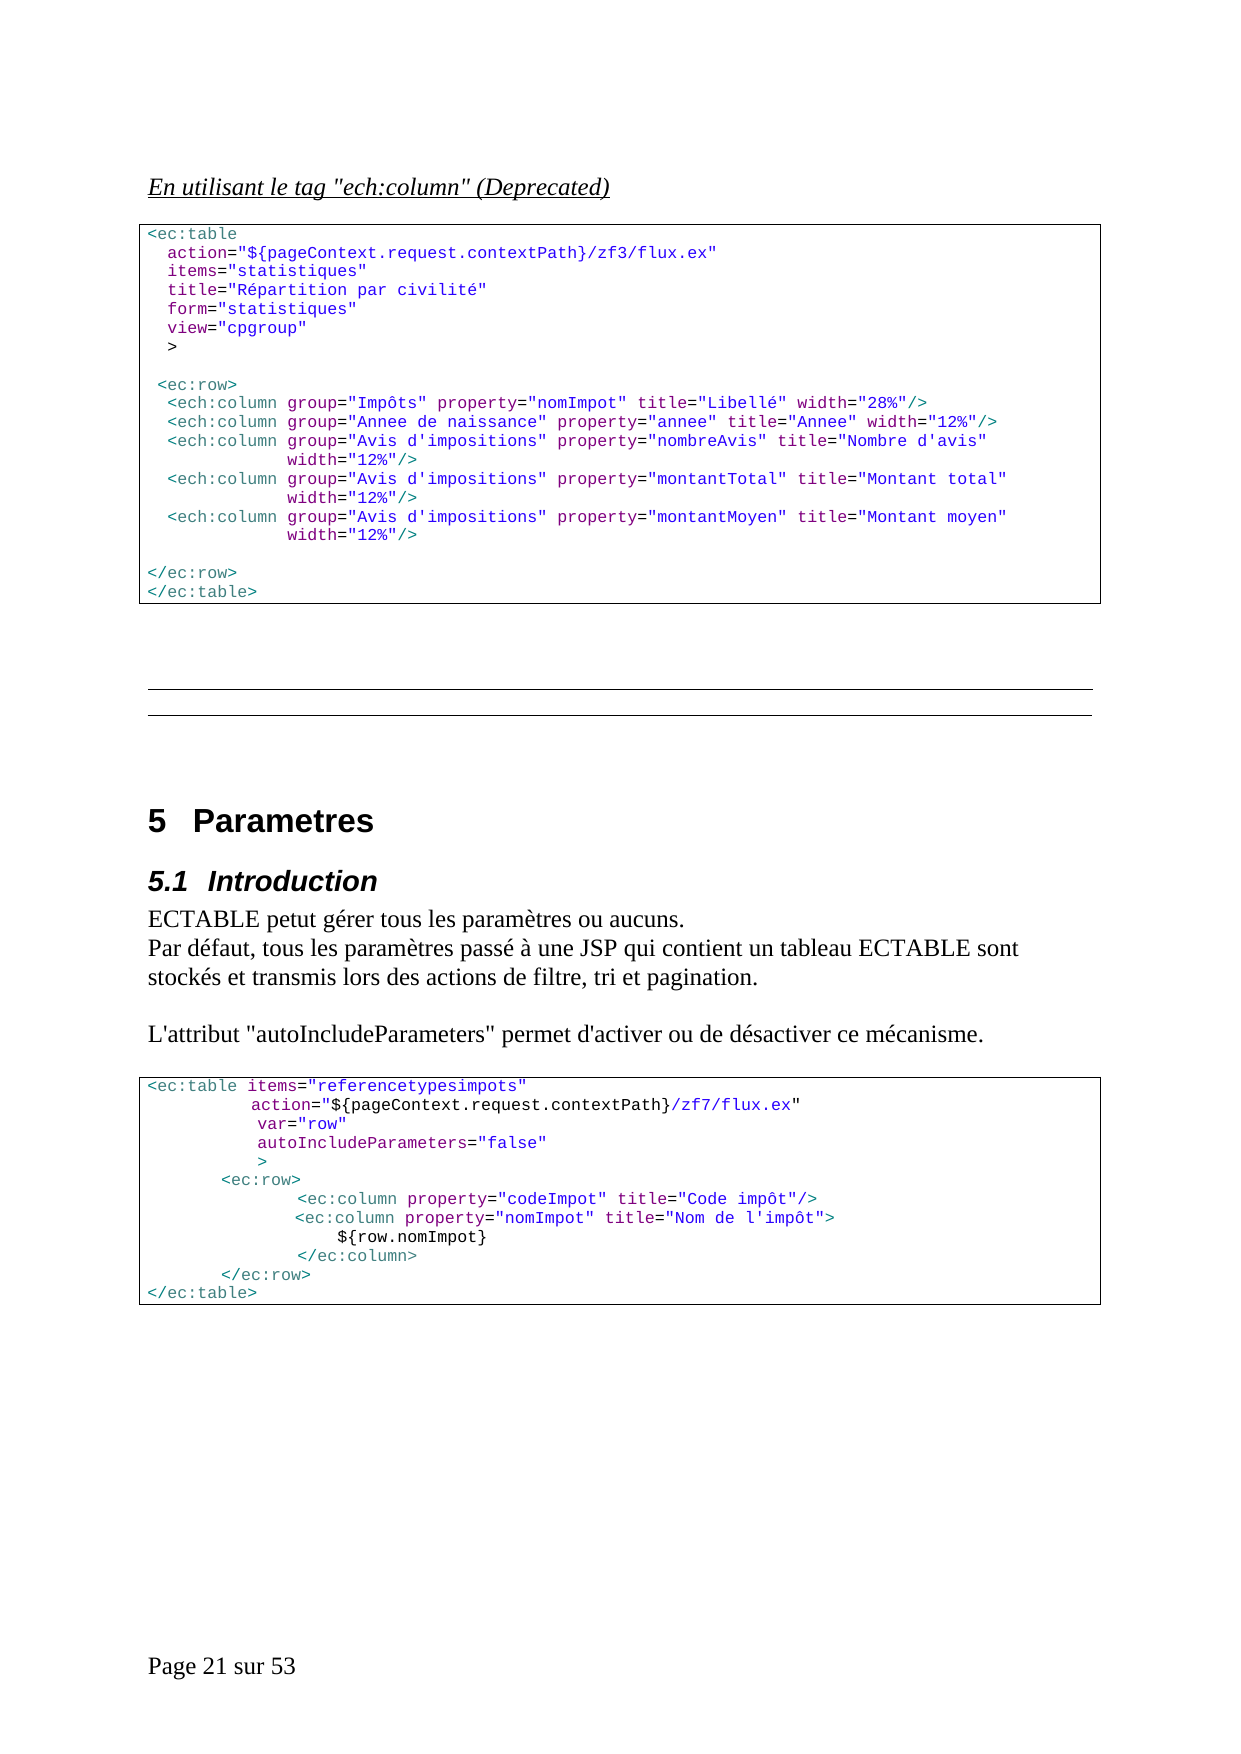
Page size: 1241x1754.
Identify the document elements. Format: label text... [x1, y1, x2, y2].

table_header <ec:table items="referencetypesimpots" action="${pageContext.request.contextPath}/zf7/flux.ex" var="row" autoIncludeParameters="false" > <ec:row> <ec:column property="codeImpot" title="Code impôt"/> <ec:column property="nomImpot" title="Nom de l'impôt"> ${row.nomImpot} </ec:column> </ec:row> </ec:table> [140, 1078, 1100, 1304]
text ECTABLE petut gérer tous les paramètres ou aucuns. [148, 904, 1092, 933]
table_header <ec:table action="${pageContext.request.contextPath}/zf3/flux.ex" items="statistiques" title="Répartition par civilité" form="statistiques" view="cpgroup" > <ec:row> <ech:column group="Impôts" property="nomImpot" title="Libellé" width="28%"/> <ech:column group="Annee de naissance" property="annee" title="Annee" width="12%"/> <ech:column group="Avis d'impositions" property="nombreAvis" title="Nombre d'avis" width="12%"/> <ech:column group="Avis d'impositions" property="montantTotal" title="Montant total" width="12%"/> <ech:column group="Avis d'impositions" property="montantMoyen" title="Montant moyen" width="12%"/> </ec:row> </ec:table> [140, 225, 1100, 602]
subtitle Introduction [148, 864, 1092, 898]
text En utilisant le tag "ech:column" (Deprecated) [148, 172, 1092, 200]
text Par défaut, tous les paramètres passé à une JSP qui contient un tableau ECTABLE sont stockés et transmis lors des actions de filtre, tri et pagination. [148, 933, 1092, 990]
text L'attribut "autoIncludeParameters" permet d'activer ou de désactiver ce mécanisme. [148, 1019, 1092, 1048]
subtitle Parametres [148, 801, 1092, 839]
